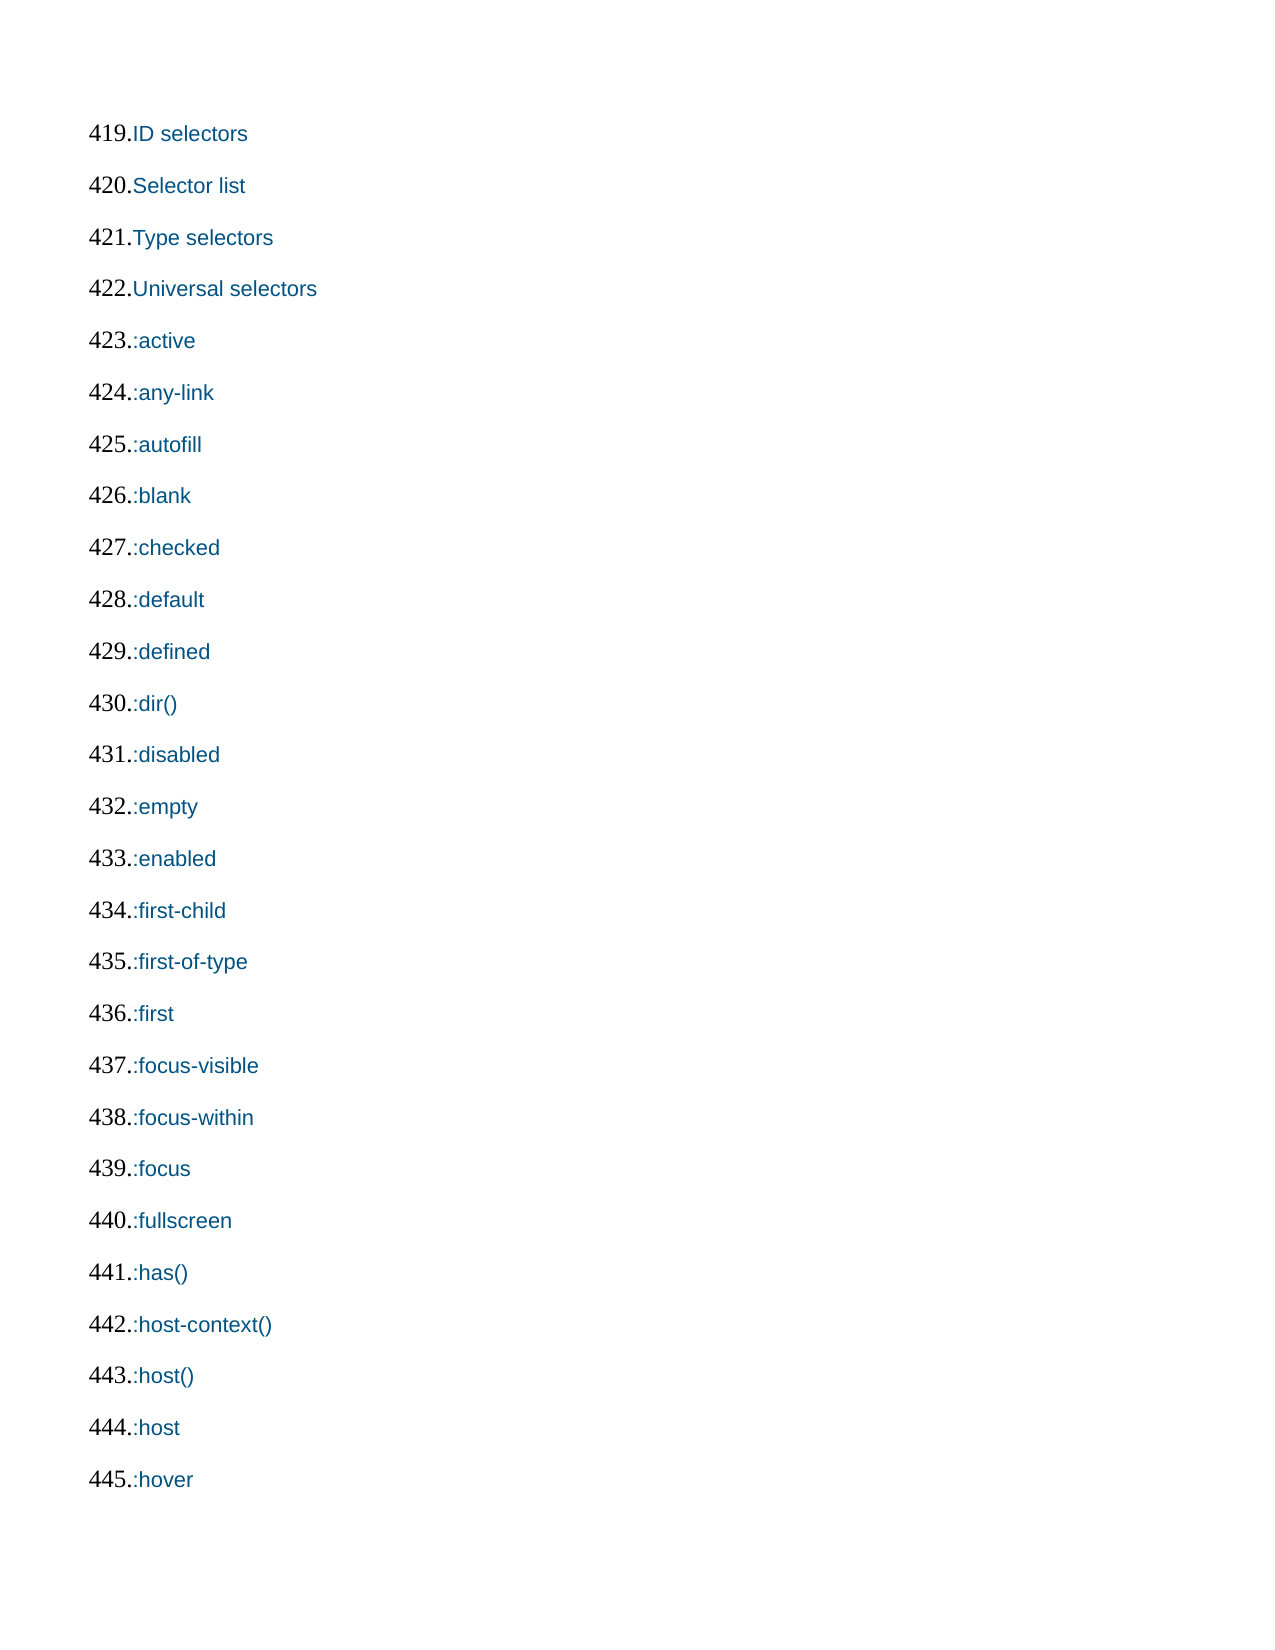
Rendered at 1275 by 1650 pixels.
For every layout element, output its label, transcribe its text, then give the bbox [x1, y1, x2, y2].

list :first-of-type [118, 946, 1157, 975]
list :blank [118, 481, 1157, 509]
list :host [118, 1412, 1157, 1441]
list :host() [118, 1361, 1157, 1389]
list :autofill [118, 429, 1157, 457]
list :active [118, 325, 1157, 354]
list :hover [118, 1464, 1157, 1493]
list :host-context() [118, 1309, 1157, 1338]
list :has() [118, 1257, 1157, 1286]
list :focus-visible [118, 1050, 1157, 1079]
list :empty [118, 791, 1157, 820]
list :defined [118, 636, 1157, 664]
list ID selectors [118, 118, 1157, 147]
list :focus-within [118, 1102, 1157, 1131]
list :default [118, 584, 1157, 613]
list :fullscreen [118, 1205, 1157, 1234]
list Type selectors [118, 222, 1157, 250]
list :any-link [118, 377, 1157, 406]
list :disabled [118, 739, 1157, 768]
list :dir() [118, 688, 1157, 716]
list Selector list [118, 170, 1157, 199]
list :first-child [118, 895, 1157, 923]
list :checked [118, 532, 1157, 561]
list :enabled [118, 843, 1157, 872]
list Universal selectors [118, 273, 1157, 302]
list :focus [118, 1153, 1157, 1182]
list :first [118, 998, 1157, 1027]
